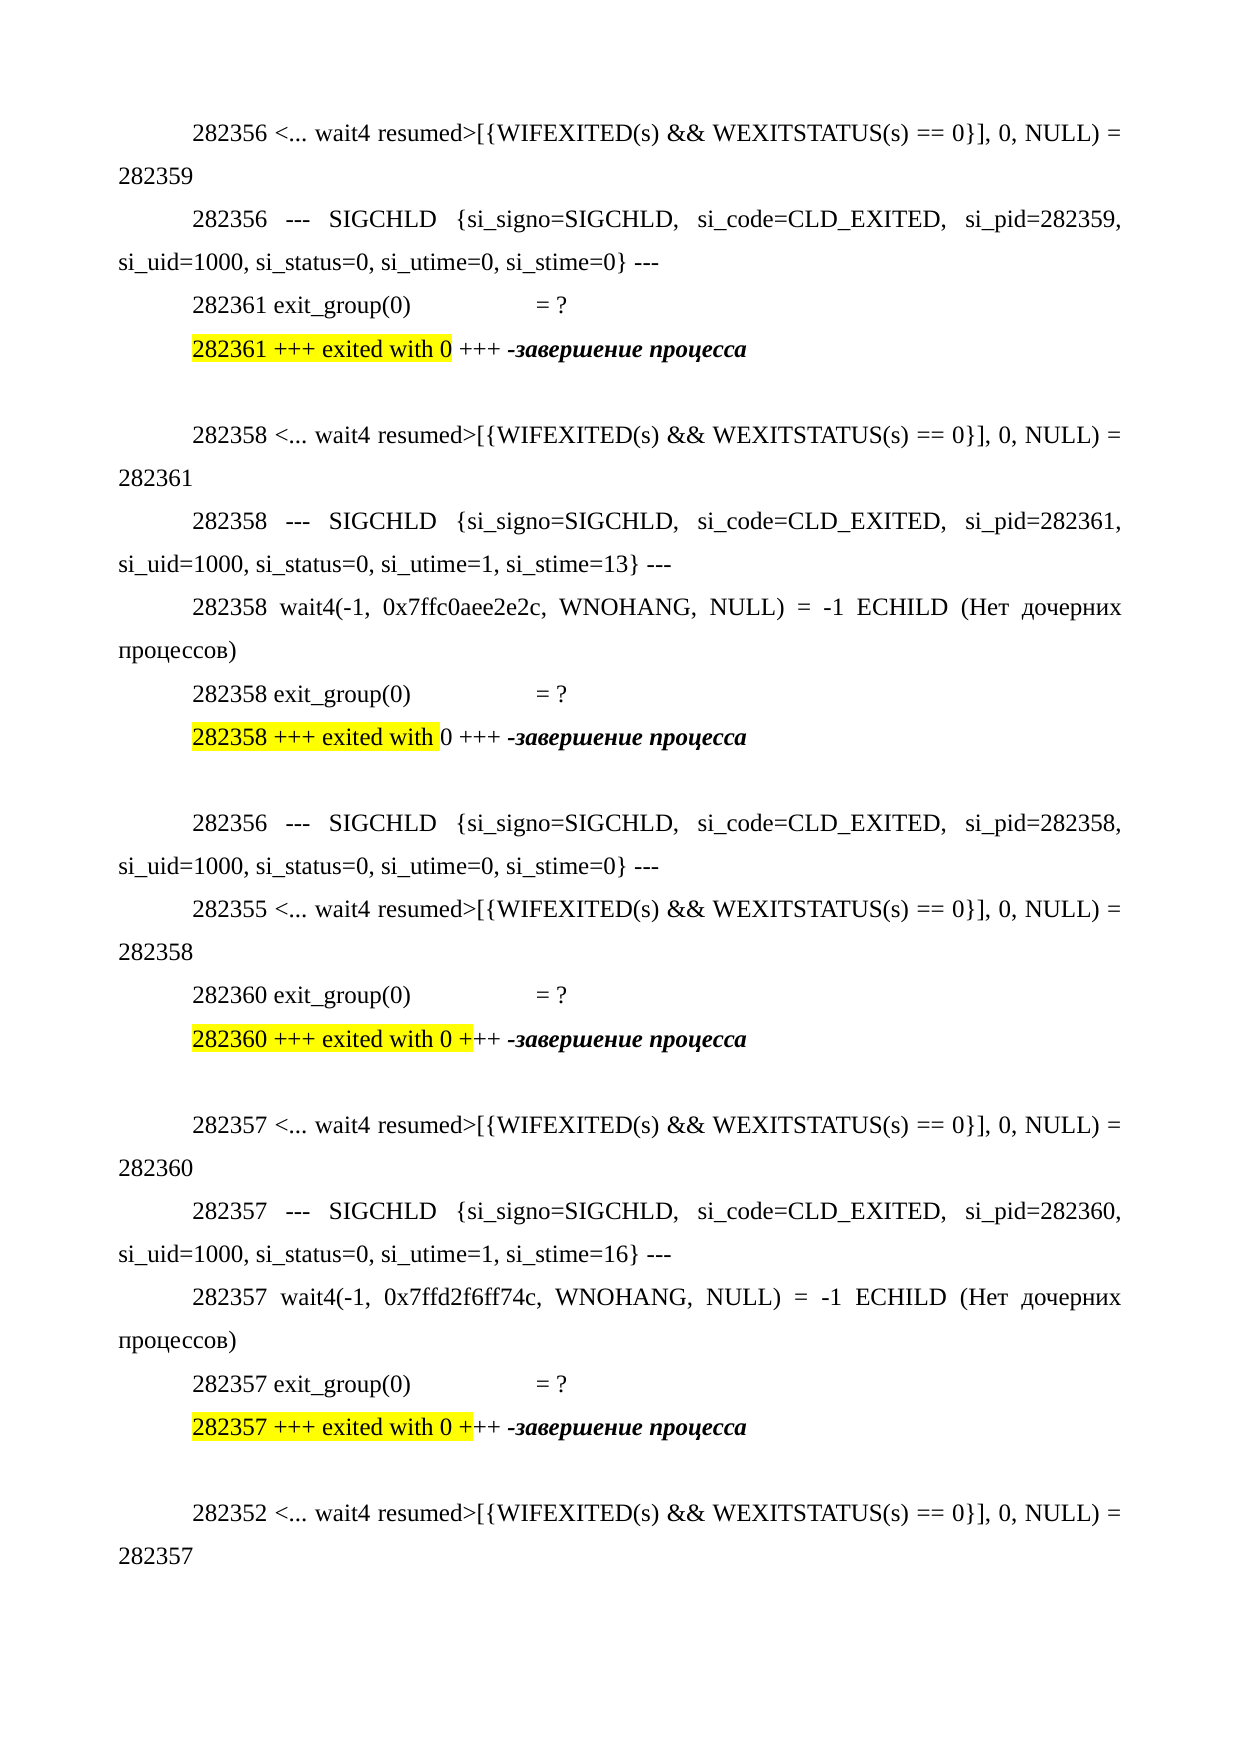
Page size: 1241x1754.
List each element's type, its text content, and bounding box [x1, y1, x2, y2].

text 282358 +++ exited with 0 +++ -завершение процесса [118, 722, 1122, 751]
text 282357 wait4(-1, 0x7ffd2f6ff74c, WNOHANG, NULL) = -1 ECHILD (Нет дочерних процессов) [118, 1282, 1122, 1354]
text 282357 +++ exited with 0 +++ -завершение процесса [118, 1412, 1122, 1441]
text 282357 <... wait4 resumed>[{WIFEXITED(s) && WEXITSTATUS(s) == 0}], 0, NULL) = 282360 [118, 1110, 1122, 1182]
text 282358 exit_group(0) = ? [118, 679, 1122, 707]
text 282352 <... wait4 resumed>[{WIFEXITED(s) && WEXITSTATUS(s) == 0}], 0, NULL) = 282357 [118, 1498, 1122, 1570]
text 282356 --- SIGCHLD {si_signo=SIGCHLD, si_code=CLD_EXITED, si_pid=282358, si_uid=1000, si_status=0, si_utime=0, si_stime=0} --- [118, 808, 1122, 880]
text 282358 --- SIGCHLD {si_signo=SIGCHLD, si_code=CLD_EXITED, si_pid=282361, si_uid=1000, si_status=0, si_utime=1, si_stime=13} --- [118, 506, 1122, 578]
text 282361 +++ exited with 0 +++ -завершение процесса [118, 334, 1122, 362]
text 282357 --- SIGCHLD {si_signo=SIGCHLD, si_code=CLD_EXITED, si_pid=282360, si_uid=1000, si_status=0, si_utime=1, si_stime=16} --- [118, 1196, 1122, 1268]
text 282360 exit_group(0) = ? [118, 981, 1122, 1009]
text 282356 <... wait4 resumed>[{WIFEXITED(s) && WEXITSTATUS(s) == 0}], 0, NULL) = 282359 [118, 118, 1122, 190]
text 282355 <... wait4 resumed>[{WIFEXITED(s) && WEXITSTATUS(s) == 0}], 0, NULL) = 282358 [118, 894, 1122, 966]
text 282356 --- SIGCHLD {si_signo=SIGCHLD, si_code=CLD_EXITED, si_pid=282359, si_uid=1000, si_status=0, si_utime=0, si_stime=0} --- [118, 204, 1122, 276]
text 282357 exit_group(0) = ? [118, 1369, 1122, 1397]
text 282361 exit_group(0) = ? [118, 291, 1122, 319]
text 282358 <... wait4 resumed>[{WIFEXITED(s) && WEXITSTATUS(s) == 0}], 0, NULL) = 282361 [118, 420, 1122, 492]
text 282360 +++ exited with 0 +++ -завершение процесса [118, 1024, 1122, 1052]
text 282358 wait4(-1, 0x7ffc0aee2e2c, WNOHANG, NULL) = -1 ECHILD (Нет дочерних процессов) [118, 592, 1122, 664]
